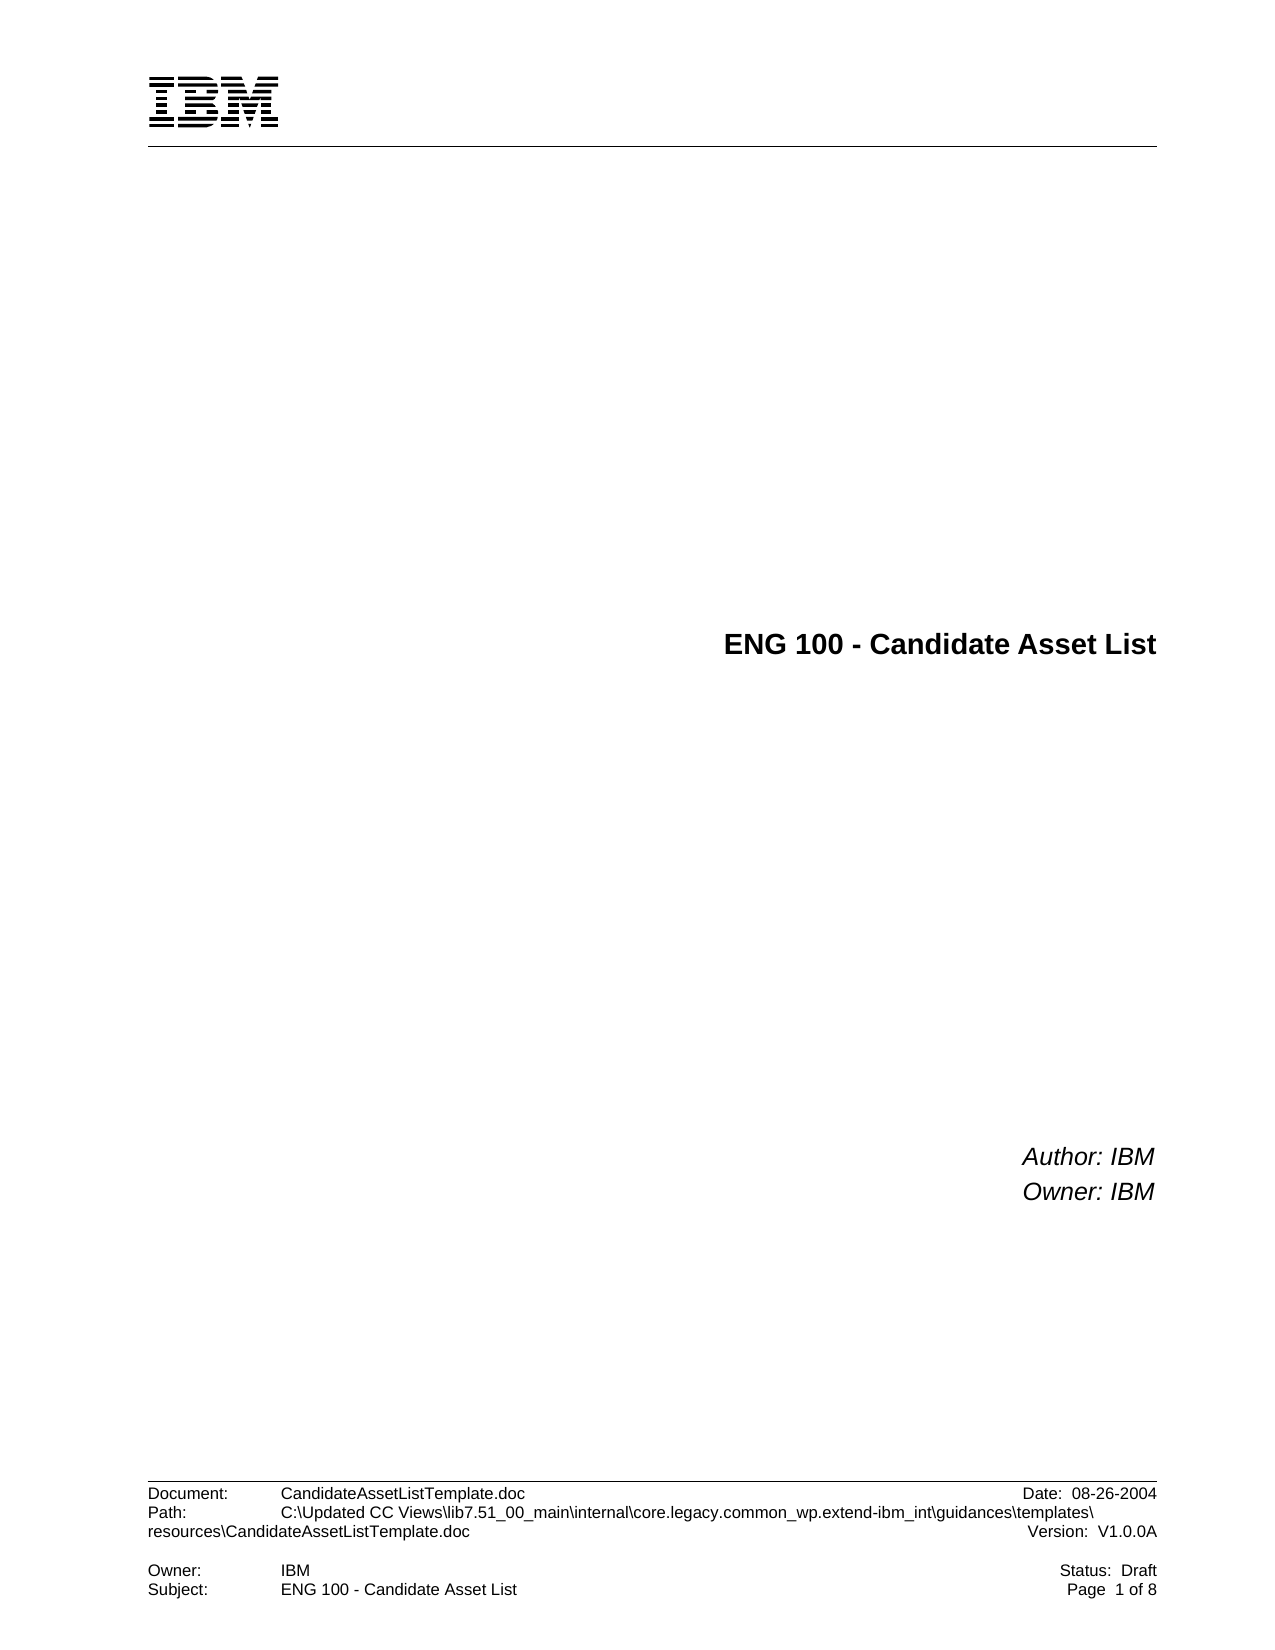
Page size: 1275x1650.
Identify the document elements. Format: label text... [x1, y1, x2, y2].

subtitle Owner: IBM [148, 1177, 1157, 1205]
title ENG 100 - Candidate Asset List [148, 627, 1157, 661]
subtitle Author: IBM [148, 1142, 1157, 1170]
